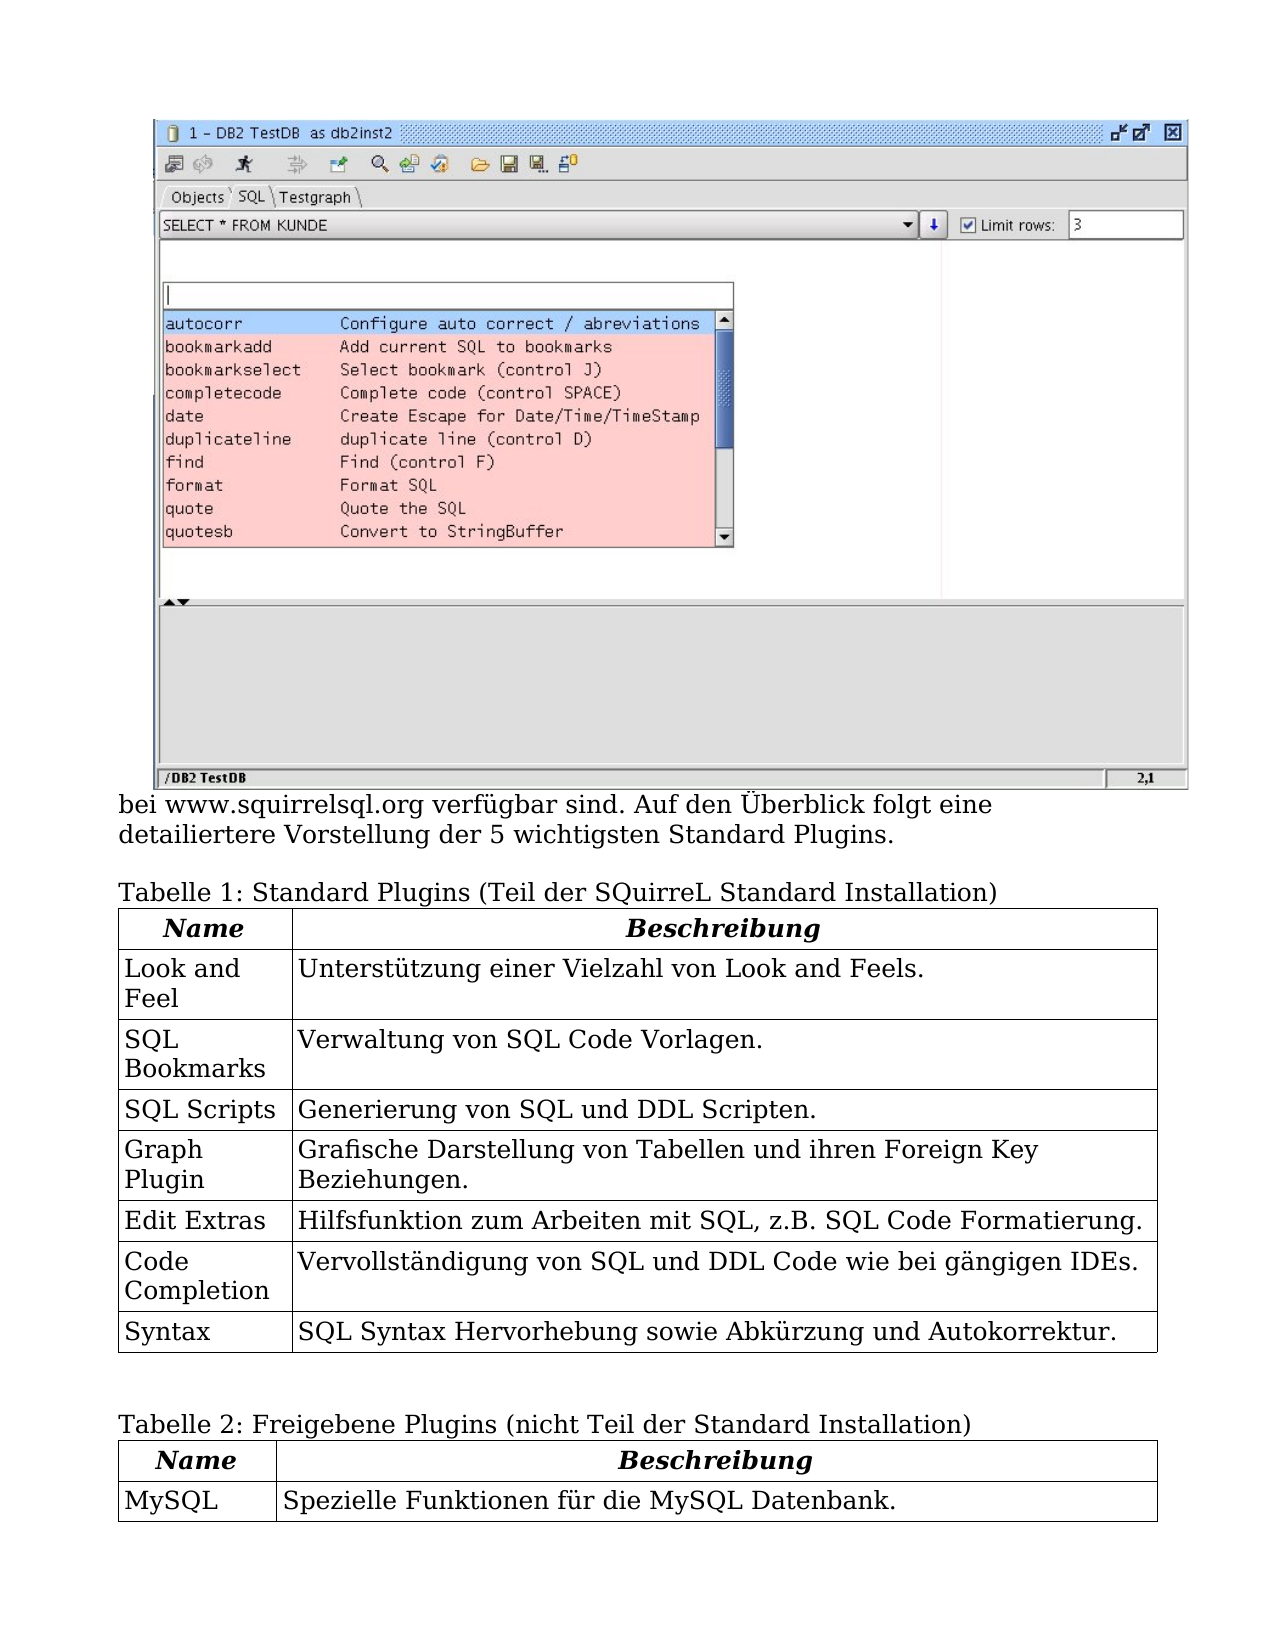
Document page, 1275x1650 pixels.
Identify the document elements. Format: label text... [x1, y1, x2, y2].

table_cell Unterstützung einer Vielzahl von Look and Feels. [293, 950, 1157, 1019]
text bei www.squirrelsql.org verfügbar sind. Auf den Überblick folgt eine detailiertere Vorstellung der 5 wichtigsten Standard Plugins. [118, 118, 1157, 849]
table_cell Syntax [119, 1312, 292, 1352]
text Tabelle 2: Freigebene Plugins (nicht Teil der Standard Installation) [118, 1410, 1157, 1440]
picture [153, 119, 1189, 790]
table_cell Verwaltung von SQL Code Vorlagen. [293, 1020, 1157, 1089]
table_header Name [119, 909, 292, 949]
table_cell Hilfsfunktion zum Arbeiten mit SQL, z.B. SQL Code Formatierung. [293, 1201, 1157, 1241]
table_cell Graph Plugin [119, 1131, 292, 1200]
table_cell SQL Bookmarks [119, 1020, 292, 1089]
table_cell SQL Syntax Hervorhebung sowie Abkürzung und Autokorrektur. [293, 1312, 1157, 1352]
table_header Beschreibung [293, 909, 1157, 949]
table_cell Spezielle Funktionen für die MySQL Datenbank. [277, 1482, 1157, 1521]
table_cell Generierung von SQL und DDL Scripten. [293, 1090, 1157, 1130]
table_cell Vervollständigung von SQL und DDL Code wie bei gängigen IDEs. [293, 1242, 1157, 1311]
table_cell Look and Feel [119, 950, 292, 1019]
table_cell Code Completion [119, 1242, 292, 1311]
table_cell SQL Scripts [119, 1090, 292, 1130]
table_cell Edit Extras [119, 1201, 292, 1241]
table_header Beschreibung [277, 1441, 1157, 1481]
table_header Name [119, 1441, 276, 1481]
text Tabelle 1: Standard Plugins (Teil der SQuirreL Standard Installation) [118, 878, 1157, 908]
table_cell MySQL [119, 1482, 276, 1521]
table_cell Grafische Darstellung von Tabellen und ihren Foreign Key Beziehungen. [293, 1131, 1157, 1200]
